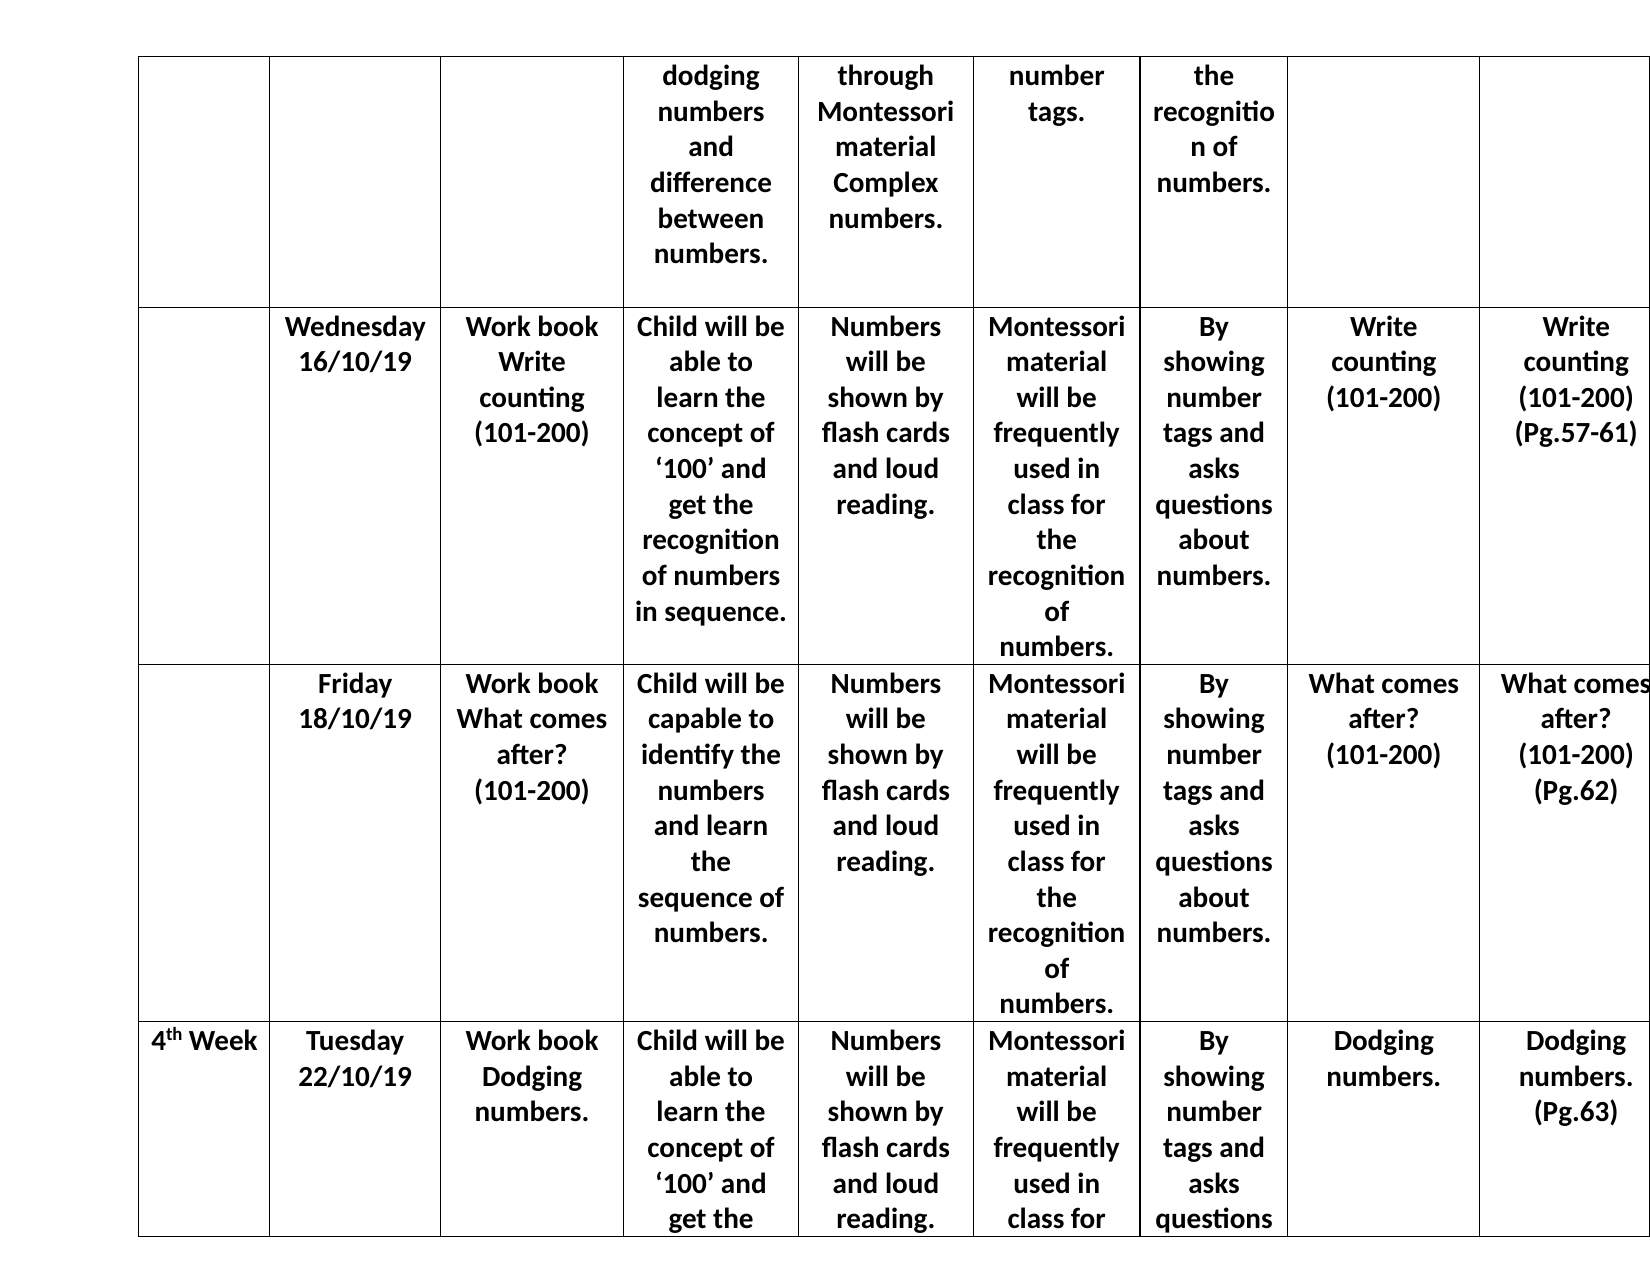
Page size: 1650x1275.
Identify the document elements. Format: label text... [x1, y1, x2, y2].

table_cell Child will be able to learn the concept of ‘100’ and get the [624, 1022, 798, 1236]
table_cell Montessori material will be frequently used in class for the recognition of numbers. [974, 665, 1139, 1021]
table_cell [139, 665, 269, 1021]
table_cell What comes after? (101-200) (Pg.62) [1480, 665, 1649, 1021]
table_cell Dodging numbers. (Pg.63) [1480, 1022, 1649, 1236]
table_cell dodging numbers and difference between numbers. [624, 57, 798, 307]
table_cell [139, 308, 269, 664]
table_cell [1288, 57, 1479, 307]
table_cell By showing number tags and asks questions [1141, 1022, 1287, 1236]
table_cell Friday 18/10/19 [270, 665, 440, 1021]
table_cell Dodging numbers. [1288, 1022, 1479, 1236]
table_cell [441, 57, 623, 307]
table_cell Write counting (101-200) (Pg.57-61) [1480, 308, 1649, 664]
table_cell Numbers will be shown by flash cards and loud reading. [799, 665, 973, 1021]
table_cell Numbers will be shown by flash cards and loud reading. [799, 308, 973, 664]
table_cell Montessori material will be frequently used in class for the recognition of numbers. [974, 308, 1139, 664]
table_cell [139, 57, 269, 307]
table_cell the recognition of numbers. [1141, 57, 1287, 307]
table_cell Tuesday 22/10/19 [270, 1022, 440, 1236]
table_cell Work book Dodging numbers. [441, 1022, 623, 1236]
table_cell Work book What comes after? (101-200) [441, 665, 623, 1021]
table_cell [270, 57, 440, 307]
table_cell [1480, 57, 1649, 307]
table_cell Write counting (101-200) [1288, 308, 1479, 664]
table_cell number tags. [974, 57, 1139, 307]
table_cell 4th Week [139, 1022, 269, 1236]
table_cell Child will be able to learn the concept of ‘100’ and get the recognition of numbers in sequence. [624, 308, 798, 664]
table_cell What comes after? (101-200) [1288, 665, 1479, 1021]
table_cell By showing number tags and asks questions about numbers. [1141, 665, 1287, 1021]
table_cell Numbers will be shown by flash cards and loud reading. [799, 1022, 973, 1236]
table_cell By showing number tags and asks questions about numbers. [1141, 308, 1287, 664]
table_cell Montessori material will be frequently used in class for [974, 1022, 1139, 1236]
table_cell Child will be capable to identify the numbers and learn the sequence of numbers. [624, 665, 798, 1021]
table_cell Wednesday 16/10/19 [270, 308, 440, 664]
table_cell Work book Write counting (101-200) [441, 308, 623, 664]
table_cell through Montessori material Complex numbers. [799, 57, 973, 307]
